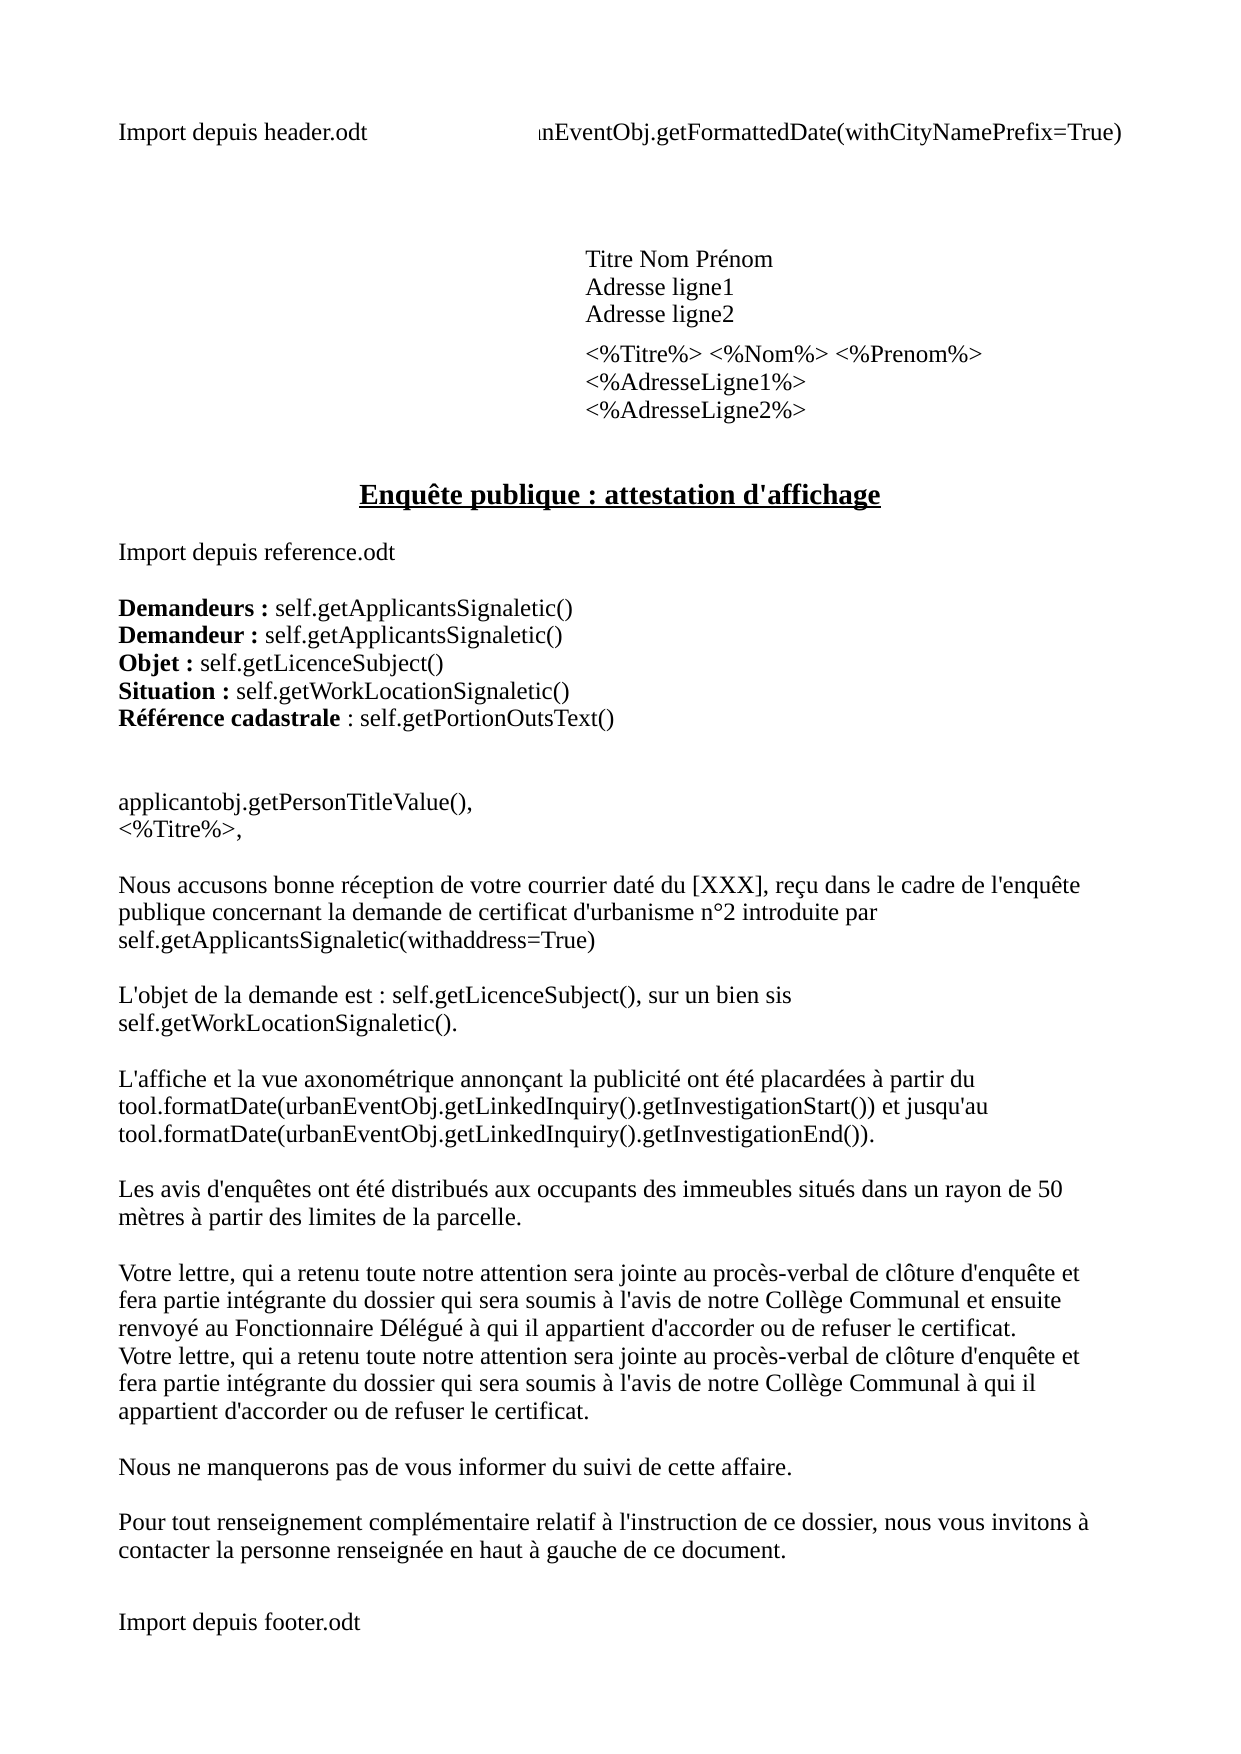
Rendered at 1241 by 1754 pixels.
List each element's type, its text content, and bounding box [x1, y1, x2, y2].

text <%Titre%> <%Nom%> <%Prenom%> <%AdresseLigne1%> <%AdresseLigne2%> [585, 341, 1036, 424]
text Nous accusons bonne réception de votre courrier daté du [XXX], reçu dans le cadre de l'enquête publique concernant la demande de certificat d'urbanisme n°2 introduite par self.getApplicantsSignaletic(withaddress=True) [118, 871, 1122, 954]
text Objet : self.getLicenceSubject() [118, 649, 1122, 677]
text Demandeur : self.getApplicantsSignaletic() [118, 621, 1122, 649]
text Nous ne manquerons pas de vous informer du suivi de cette affaire. [118, 1453, 1122, 1480]
title Enquête publique : attestation d'affichage [118, 478, 1122, 511]
text Import depuis header.odt [118, 118, 539, 146]
text Pour tout renseignement complémentaire relatif à l'instruction de ce dossier, nous vous invitons à contacter la personne renseignée en haut à gauche de ce document. [118, 1508, 1122, 1563]
text Les avis d'enquêtes ont été distribués aux occupants des immeubles situés dans un rayon de 50 mètres à partir des limites de la parcelle. [118, 1176, 1122, 1231]
text L'objet de la demande est : self.getLicenceSubject(), sur un bien sis self.getWorkLocationSignaletic(). [118, 982, 1122, 1037]
text L'affiche et la vue axonométrique annonçant la publicité ont été placardées à partir du tool.formatDate(urbanEventObj.getLinkedInquiry().getInvestigationStart()) et jusqu'au tool.formatDate(urbanEventObj.getLinkedInquiry().getInvestigationEnd()). [118, 1065, 1122, 1148]
text Référence cadastrale : self.getPortionOutsText() [118, 704, 1122, 732]
text Situation : self.getWorkLocationSignaletic() [118, 677, 1122, 704]
text Votre lettre, qui a retenu toute notre attention sera jointe au procès-verbal de clôture d'enquête et fera partie intégrante du dossier qui sera soumis à l'avis de notre Collège Communal et ensuite renvoyé au Fonctionnaire Délégué à qui il appartient d'accorder ou de refuser le certificat. [118, 1259, 1122, 1342]
text Titre Nom Prénom Adresse ligne1 Adresse ligne2 [585, 245, 1036, 328]
text applicantobj.getPersonTitleValue(), [118, 788, 1122, 815]
text Demandeurs : self.getApplicantsSignaletic() [118, 594, 1122, 621]
text urbanEventObj.getFormattedDate(withCityNamePrefix=True) [118, 118, 1122, 427]
text Import depuis reference.odt [118, 538, 1122, 566]
text Votre lettre, qui a retenu toute notre attention sera jointe au procès-verbal de clôture d'enquête et fera partie intégrante du dossier qui sera soumis à l'avis de notre Collège Communal à qui il appartient d'accorder ou de refuser le certificat. [118, 1342, 1122, 1425]
text <%Titre%>, [118, 815, 1122, 843]
